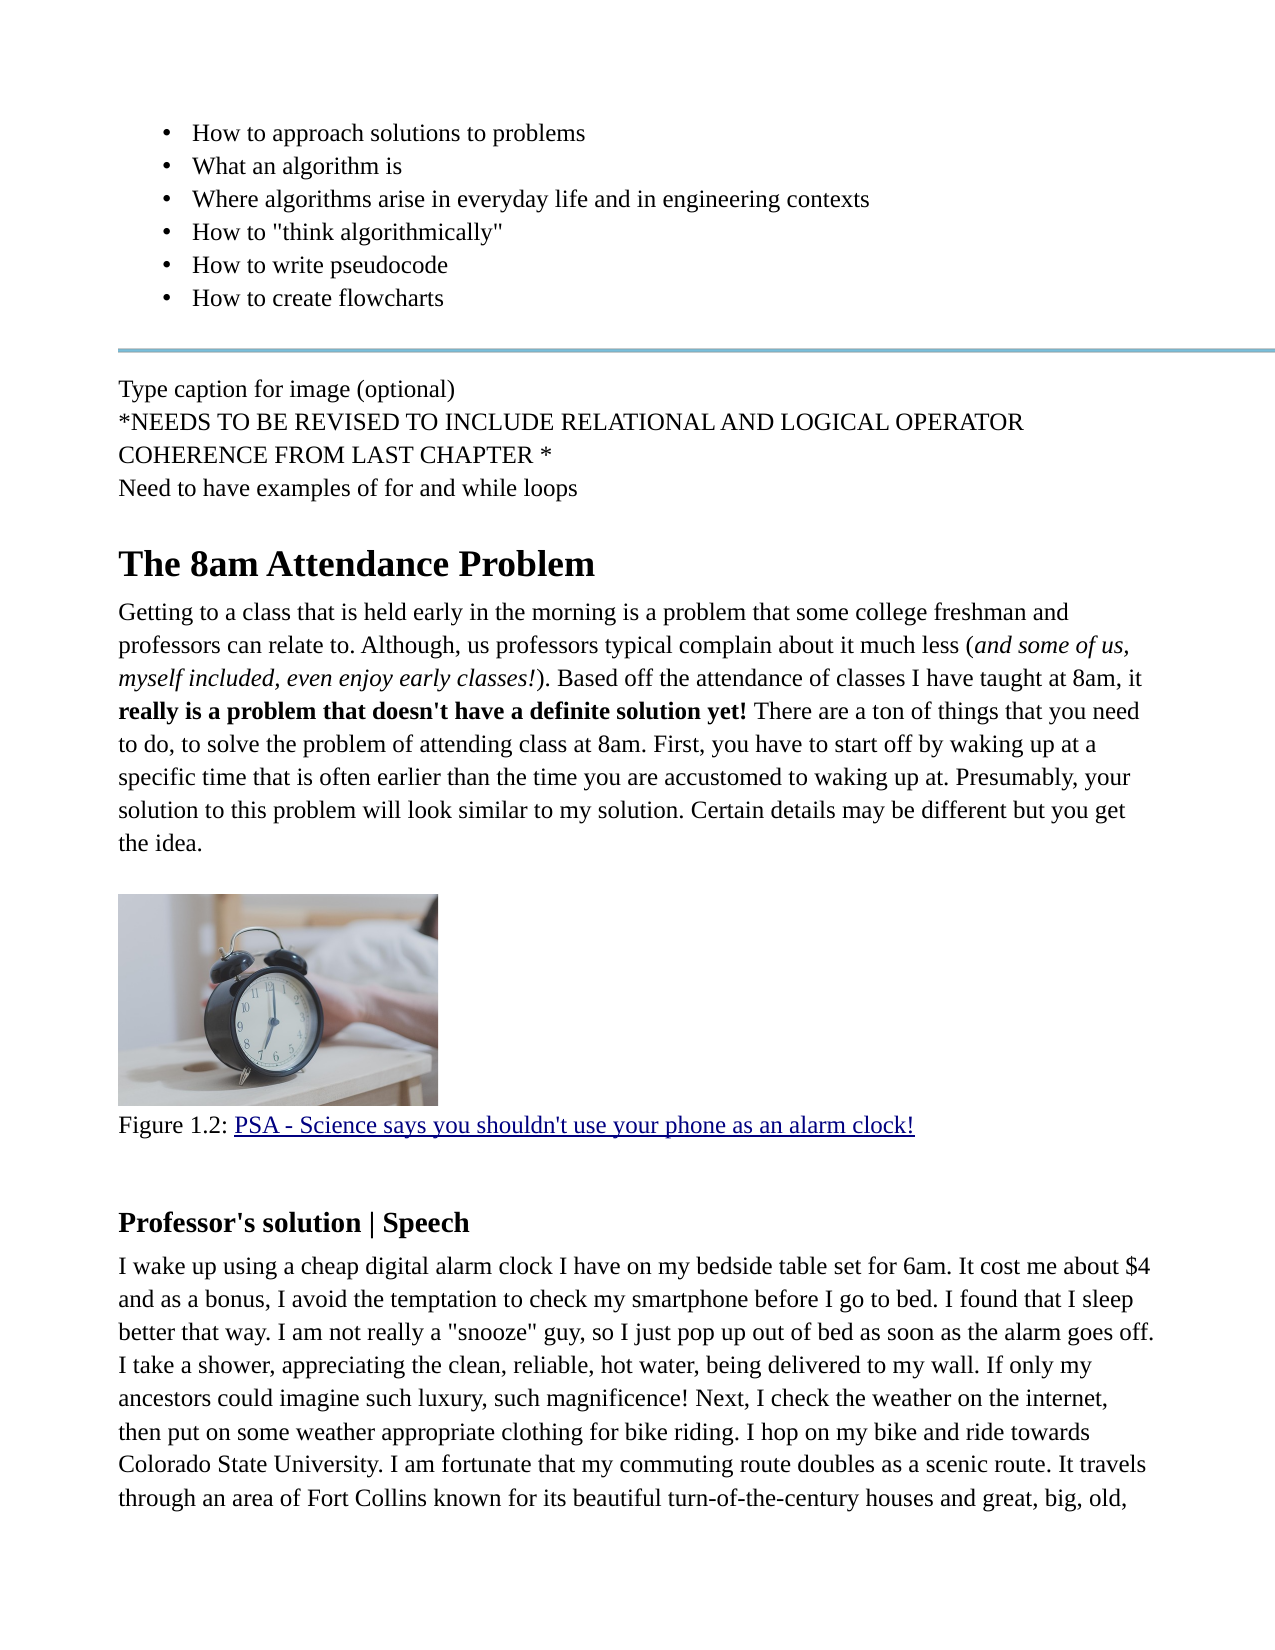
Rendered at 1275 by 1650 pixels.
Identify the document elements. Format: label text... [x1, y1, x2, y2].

text Need to have examples of for and while loops [118, 473, 1157, 502]
picture [118, 894, 439, 1106]
list How to "think algorithmically" [162, 217, 1157, 246]
list Where algorithms arise in everyday life and in engineering contexts [162, 184, 1157, 213]
text Figure 1.2: PSA - Science says you shouldn't use your phone as an alarm clock! [118, 1110, 1157, 1139]
text I wake up using a cheap digital alarm clock I have on my bedside table set for 6am. It cost me about $4 and as a bonus, I avoid the temptation to check my smartphone before I go to bed. I found that I sleep better that way. I am not really a "snooze" guy, so I just pop up out of bed as soon as the alarm goes off. I take a shower, appreciating the clean, reliable, hot water, being delivered to my wall. If only my ancestors could imagine such luxury, such magnificence! Next, I check the weather on the internet, then put on some weather appropriate clothing for bike riding. I hop on my bike and ride towards Colorado State University. I am fortunate that my commuting route doubles as a scenic route. It travels through an area of Fort Collins known for its beautiful turn-of-the-century houses and great, big, old, [118, 1251, 1157, 1511]
list How to create flowcharts [162, 283, 1157, 312]
subtitle Professor's solution | Speech [118, 1205, 1157, 1239]
list How to write pseudocode [162, 250, 1157, 279]
text Type caption for image (optional) [118, 374, 1157, 403]
text Getting to a class that is held early in the morning is a problem that some college freshman and professors can relate to. Although, us professors typical complain about it much less (and some of us, myself included, even enjoy early classes!). Based off the attendance of classes I have taught at 8am, it really is a problem that doesn't have a definite solution yet! There are a ton of things that you need to do, to solve the problem of attending class at 8am. First, you have to start off by waking up at a specific time that is often earlier than the time you are accustomed to waking up at. Presumably, your solution to this problem will look similar to my solution. Certain details may be different but you get the idea. [118, 597, 1157, 857]
picture [118, 330, 1275, 370]
subtitle The 8am Attendance Problem [118, 542, 1157, 585]
list What an algorithm is [162, 151, 1157, 180]
text *NEEDS TO BE REVISED TO INCLUDE RELATIONAL AND LOGICAL OPERATOR COHERENCE FROM LAST CHAPTER * [118, 407, 1157, 469]
list How to approach solutions to problems [162, 118, 1157, 147]
